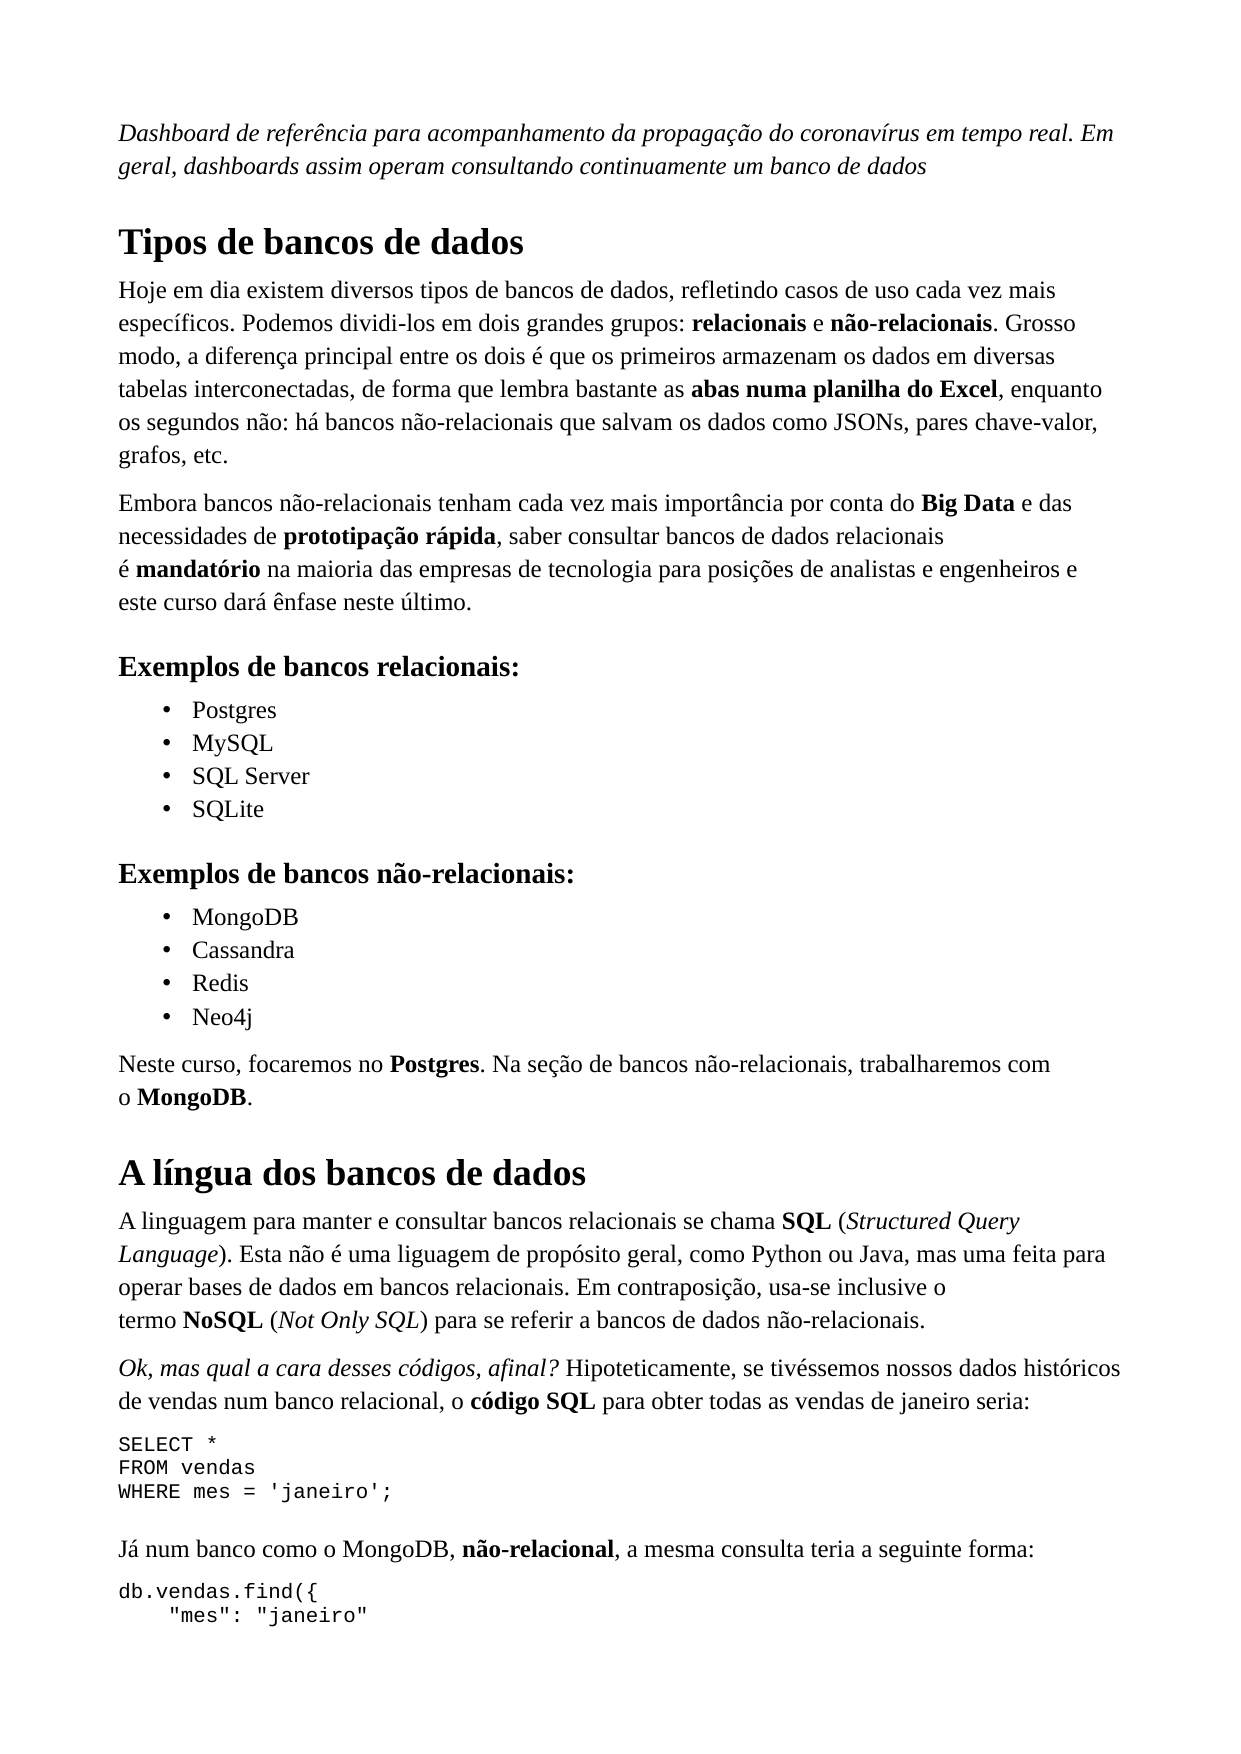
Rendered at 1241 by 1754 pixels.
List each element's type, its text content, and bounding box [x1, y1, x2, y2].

list Redis [162, 968, 1122, 997]
subtitle Exemplos de bancos não-relacionais: [118, 856, 1122, 890]
subtitle Exemplos de bancos relacionais: [118, 649, 1122, 683]
list SQL Server [162, 761, 1122, 790]
list Cassandra [162, 936, 1122, 964]
text "mes": "janeiro" [118, 1605, 1122, 1629]
subtitle A língua dos bancos de dados [118, 1151, 1122, 1194]
text Ok, mas qual a cara desses códigos, afinal? Hipoteticamente, se tivéssemos nossos dados históricos de vendas num banco relacional, o código SQL para obter todas as vendas de janeiro seria: [118, 1353, 1122, 1415]
text SELECT * [118, 1433, 1122, 1457]
text A linguagem para manter e consultar bancos relacionais se chama SQL (Structured Query Language). Esta não é uma liguagem de propósito geral, como Python ou Java, mas uma feita para operar bases de dados em bancos relacionais. Em contraposição, usa-se inclusive o termo NoSQL (Not Only SQL) para se referir a bancos de dados não-relacionais. [118, 1206, 1122, 1334]
list MongoDB [162, 902, 1122, 931]
text Neste curso, focaremos no Postgres. Na seção de bancos não-relacionais, trabalharemos com o MongoDB. [118, 1049, 1122, 1111]
text WHERE mes = 'janeiro'; [118, 1481, 1122, 1504]
text Dashboard de referência para acompanhamento da propagação do coronavírus em tempo real. Em geral, dashboards assim operam consultando continuamente um banco de dados [118, 118, 1122, 180]
list SQLite [162, 794, 1122, 823]
text Hoje em dia existem diversos tipos de bancos de dados, refletindo casos de uso cada vez mais específicos. Podemos dividi-los em dois grandes grupos: relacionais e não-relacionais. Grosso modo, a diferença principal entre os dois é que os primeiros armazenam os dados em diversas tabelas interconectadas, de forma que lembra bastante as abas numa planilha do Excel, enquanto os segundos não: há bancos não-relacionais que salvam os dados como JSONs, pares chave-valor, grafos, etc. [118, 275, 1122, 469]
subtitle Tipos de bancos de dados [118, 219, 1122, 263]
list MySQL [162, 728, 1122, 757]
list Neo4j [162, 1002, 1122, 1030]
text Já num banco como o MongoDB, não-relacional, a mesma consulta teria a seguinte forma: [118, 1534, 1122, 1563]
text FROM vendas [118, 1457, 1122, 1481]
text Embora bancos não-relacionais tenham cada vez mais importância por conta do Big Data e das necessidades de prototipação rápida, saber consultar bancos de dados relacionais é mandatório na maioria das empresas de tecnologia para posições de analistas e engenheiros e este curso dará ênfase neste último. [118, 488, 1122, 616]
list Postgres [162, 695, 1122, 724]
text db.vendas.find({ [118, 1582, 1122, 1605]
